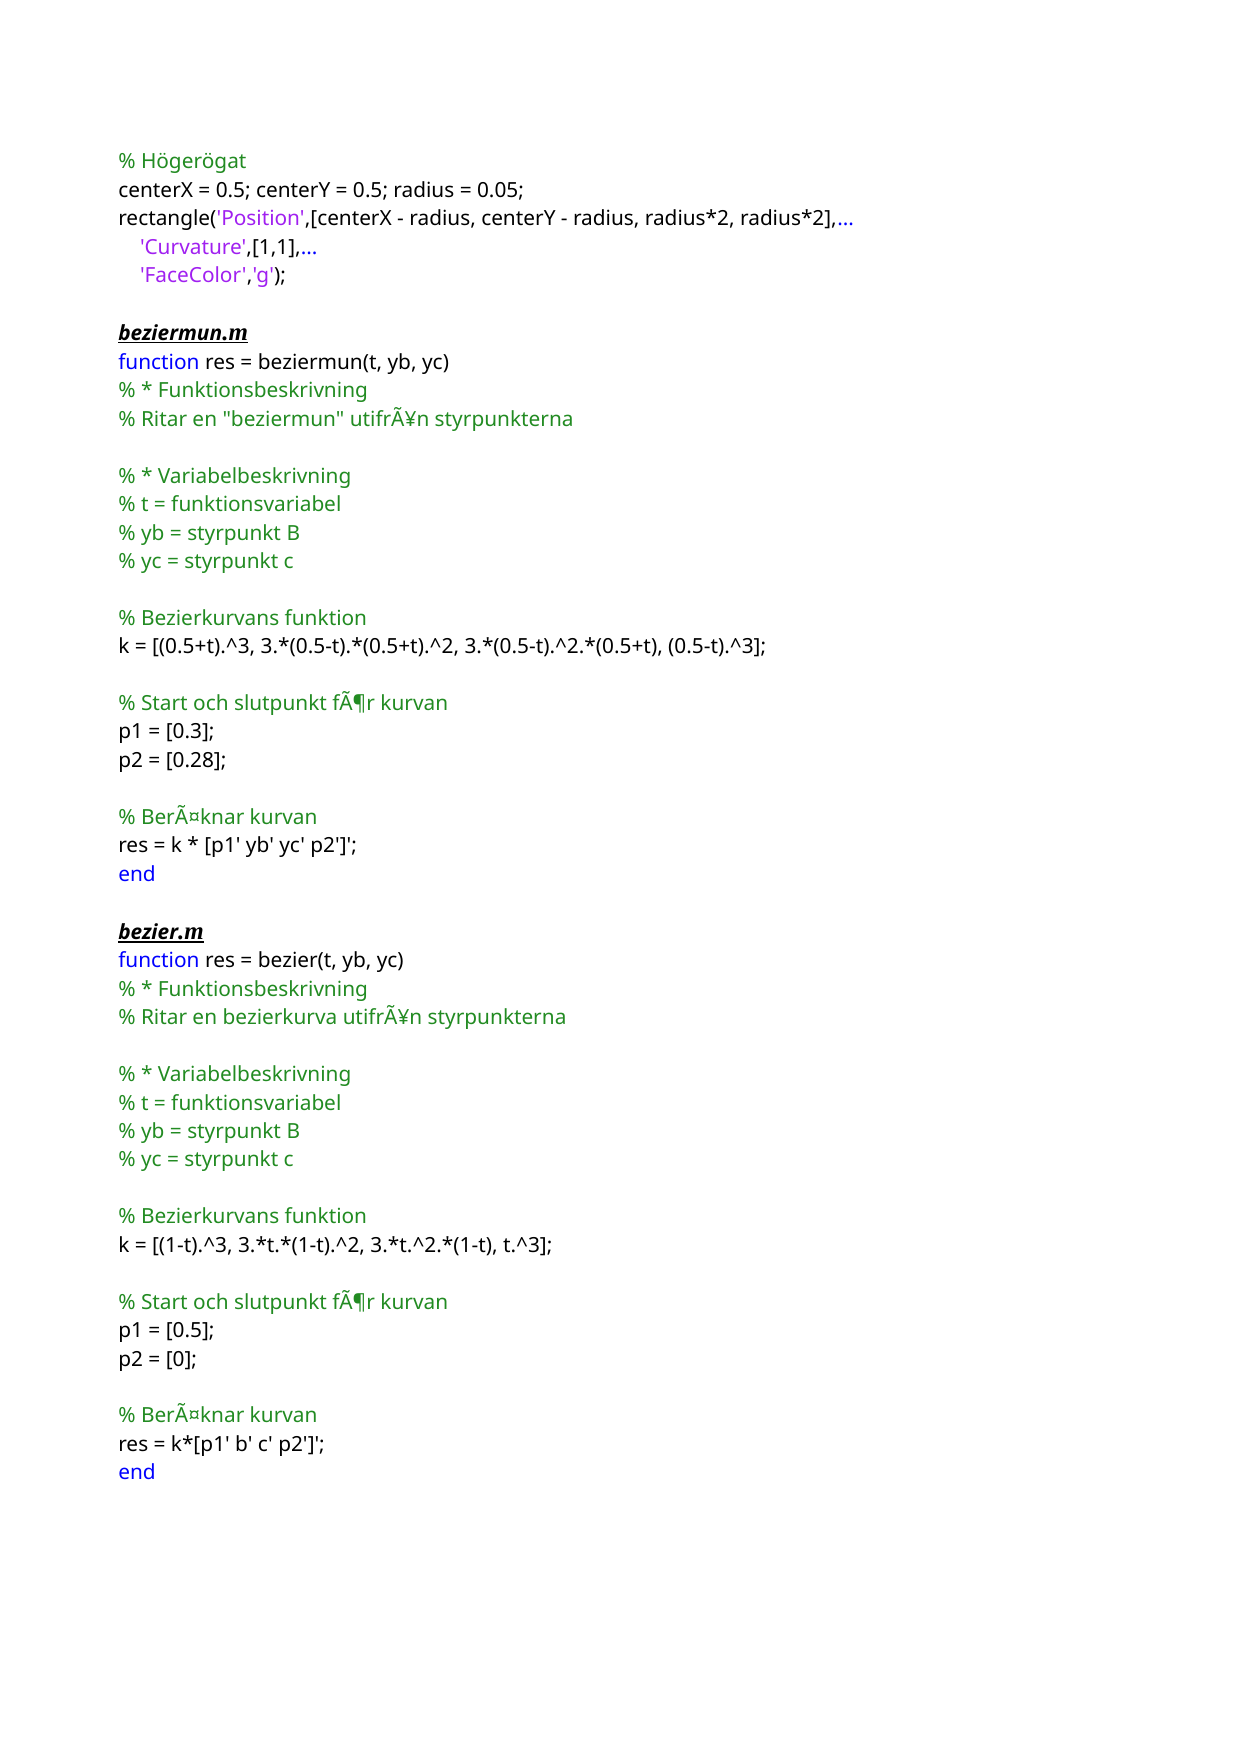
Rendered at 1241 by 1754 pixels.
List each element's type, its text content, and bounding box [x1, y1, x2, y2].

text p1 = [0.5]; [118, 1315, 1122, 1344]
text function res = beziermun(t, yb, yc) [118, 347, 1122, 375]
text 'Curvature',[1,1],... [118, 232, 1122, 260]
text 'FaceColor','g'); [118, 260, 1122, 289]
text k = [(0.5+t).^3, 3.*(0.5-t).*(0.5+t).^2, 3.*(0.5-t).^2.*(0.5+t), (0.5-t).^3]; [118, 631, 1122, 660]
text % Ritar en "beziermun" utifrÃ¥n styrpunkterna [118, 404, 1122, 432]
text res = k*[p1' b' c' p2']'; [118, 1429, 1122, 1457]
text p2 = [0]; [118, 1344, 1122, 1372]
text function res = bezier(t, yb, yc) [118, 946, 1122, 974]
text bezier.m [118, 916, 1122, 946]
text % yc = styrpunkt c [118, 1144, 1122, 1173]
text % t = funktionsvariabel [118, 1088, 1122, 1116]
text % Högerögat [118, 147, 1122, 175]
text % yb = styrpunkt B [118, 1116, 1122, 1144]
text % * Funktionsbeskrivning [118, 974, 1122, 1002]
text centerX = 0.5; centerY = 0.5; radius = 0.05; [118, 175, 1122, 203]
text % Bezierkurvans funktion [118, 603, 1122, 631]
text % Start och slutpunkt fÃ¶r kurvan [118, 688, 1122, 717]
text % t = funktionsvariabel [118, 489, 1122, 518]
text % Bezierkurvans funktion [118, 1201, 1122, 1230]
text beziermun.m [118, 317, 1122, 347]
text p1 = [0.3]; [118, 717, 1122, 745]
text k = [(1-t).^3, 3.*t.*(1-t).^2, 3.*t.^2.*(1-t), t.^3]; [118, 1230, 1122, 1258]
text % yc = styrpunkt c [118, 546, 1122, 574]
text % yb = styrpunkt B [118, 518, 1122, 546]
text end [118, 1457, 1122, 1486]
text % * Funktionsbeskrivning [118, 375, 1122, 404]
text % Ritar en bezierkurva utifrÃ¥n styrpunkterna [118, 1002, 1122, 1031]
text % Start och slutpunkt fÃ¶r kurvan [118, 1287, 1122, 1315]
text end [118, 859, 1122, 887]
text % * Variabelbeskrivning [118, 1059, 1122, 1088]
text % BerÃ¤knar kurvan [118, 802, 1122, 830]
text % BerÃ¤knar kurvan [118, 1401, 1122, 1429]
text % * Variabelbeskrivning [118, 461, 1122, 489]
text rectangle('Position',[centerX - radius, centerY - radius, radius*2, radius*2],... [118, 203, 1122, 232]
text p2 = [0.28]; [118, 745, 1122, 773]
text res = k * [p1' yb' yc' p2']'; [118, 830, 1122, 859]
